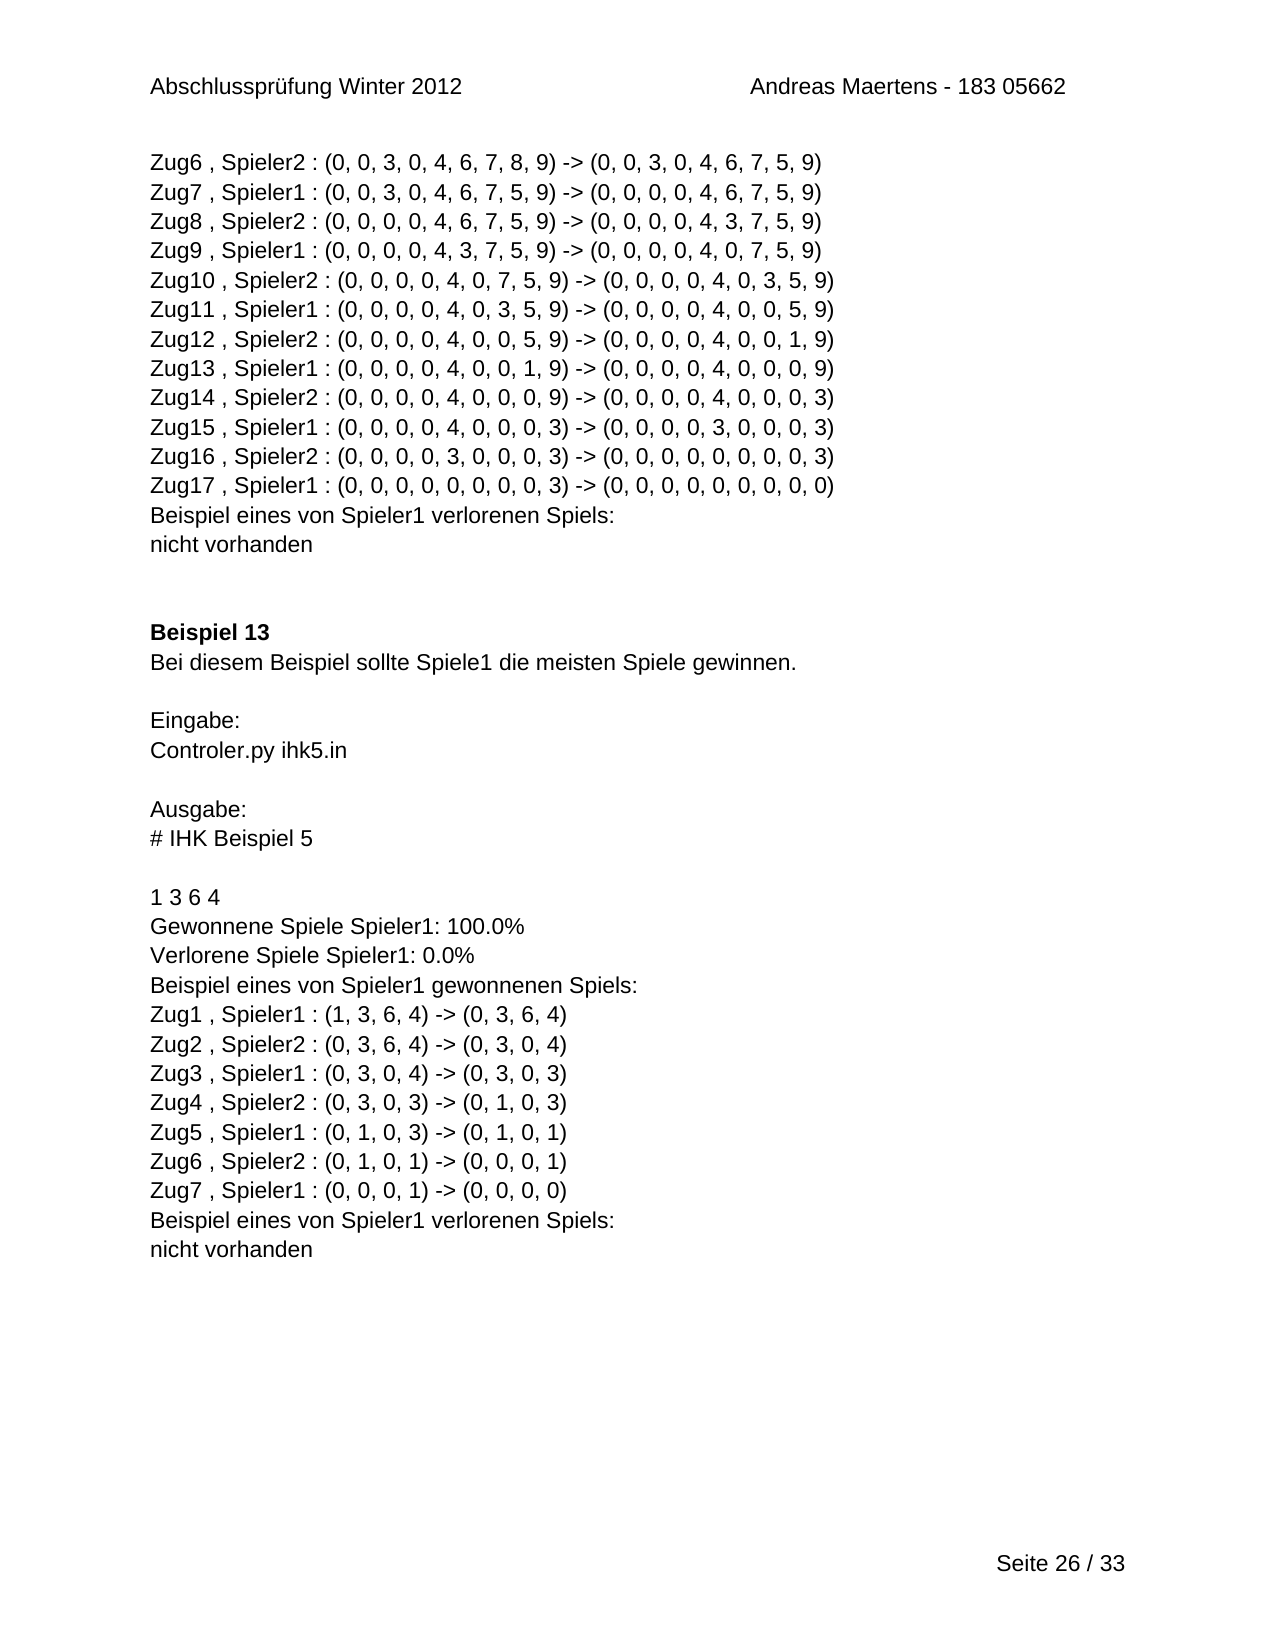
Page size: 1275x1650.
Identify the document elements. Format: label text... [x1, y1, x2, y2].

text Zug15 , Spieler1 : (0, 0, 0, 0, 4, 0, 0, 0, 3) -> (0, 0, 0, 0, 3, 0, 0, 0, 3) [150, 414, 1125, 440]
text nicht vorhanden [150, 532, 1125, 557]
text Zug3 , Spieler1 : (0, 3, 0, 4) -> (0, 3, 0, 3) [150, 1061, 1125, 1086]
text Eingabe: [150, 708, 1125, 734]
text Zug16 , Spieler2 : (0, 0, 0, 0, 3, 0, 0, 0, 3) -> (0, 0, 0, 0, 0, 0, 0, 0, 3) [150, 444, 1125, 469]
text Zug6 , Spieler2 : (0, 0, 3, 0, 4, 6, 7, 8, 9) -> (0, 0, 3, 0, 4, 6, 7, 5, 9) [150, 150, 1125, 176]
text Zug12 , Spieler2 : (0, 0, 0, 0, 4, 0, 0, 5, 9) -> (0, 0, 0, 0, 4, 0, 0, 1, 9) [150, 326, 1125, 352]
text Controler.py ihk5.in [150, 737, 1125, 763]
text Zug6 , Spieler2 : (0, 1, 0, 1) -> (0, 0, 0, 1) [150, 1149, 1125, 1174]
text Zug4 , Spieler2 : (0, 3, 0, 3) -> (0, 1, 0, 3) [150, 1090, 1125, 1116]
text Bei diesem Beispiel sollte Spiele1 die meisten Spiele gewinnen. [150, 649, 1125, 675]
text Zug7 , Spieler1 : (0, 0, 0, 1) -> (0, 0, 0, 0) [150, 1178, 1125, 1204]
text Zug17 , Spieler1 : (0, 0, 0, 0, 0, 0, 0, 0, 3) -> (0, 0, 0, 0, 0, 0, 0, 0, 0) [150, 473, 1125, 499]
text nicht vorhanden [150, 1237, 1125, 1262]
text Zug9 , Spieler1 : (0, 0, 0, 0, 4, 3, 7, 5, 9) -> (0, 0, 0, 0, 4, 0, 7, 5, 9) [150, 238, 1125, 264]
text Zug8 , Spieler2 : (0, 0, 0, 0, 4, 6, 7, 5, 9) -> (0, 0, 0, 0, 4, 3, 7, 5, 9) [150, 209, 1125, 234]
text Zug5 , Spieler1 : (0, 1, 0, 3) -> (0, 1, 0, 1) [150, 1119, 1125, 1145]
text Zug1 , Spieler1 : (1, 3, 6, 4) -> (0, 3, 6, 4) [150, 1002, 1125, 1027]
text Zug10 , Spieler2 : (0, 0, 0, 0, 4, 0, 7, 5, 9) -> (0, 0, 0, 0, 4, 0, 3, 5, 9) [150, 267, 1125, 293]
text Ausgabe: [150, 796, 1125, 822]
text Beispiel eines von Spieler1 verlorenen Spiels: [150, 1207, 1125, 1233]
text Beispiel eines von Spieler1 gewonnenen Spiels: [150, 972, 1125, 998]
text Zug7 , Spieler1 : (0, 0, 3, 0, 4, 6, 7, 5, 9) -> (0, 0, 0, 0, 4, 6, 7, 5, 9) [150, 179, 1125, 205]
text Beispiel eines von Spieler1 verlorenen Spiels: [150, 502, 1125, 528]
text # IHK Beispiel 5 [150, 826, 1125, 851]
text Zug11 , Spieler1 : (0, 0, 0, 0, 4, 0, 3, 5, 9) -> (0, 0, 0, 0, 4, 0, 0, 5, 9) [150, 297, 1125, 322]
text Zug2 , Spieler2 : (0, 3, 6, 4) -> (0, 3, 0, 4) [150, 1031, 1125, 1057]
text Beispiel 13 [150, 620, 1125, 646]
text Gewonnene Spiele Spieler1: 100.0% [150, 914, 1125, 939]
text Verlorene Spiele Spieler1: 0.0% [150, 943, 1125, 969]
text Zug13 , Spieler1 : (0, 0, 0, 0, 4, 0, 0, 1, 9) -> (0, 0, 0, 0, 4, 0, 0, 0, 9) [150, 356, 1125, 381]
text Zug14 , Spieler2 : (0, 0, 0, 0, 4, 0, 0, 0, 9) -> (0, 0, 0, 0, 4, 0, 0, 0, 3) [150, 385, 1125, 411]
text 1 3 6 4 [150, 884, 1125, 910]
